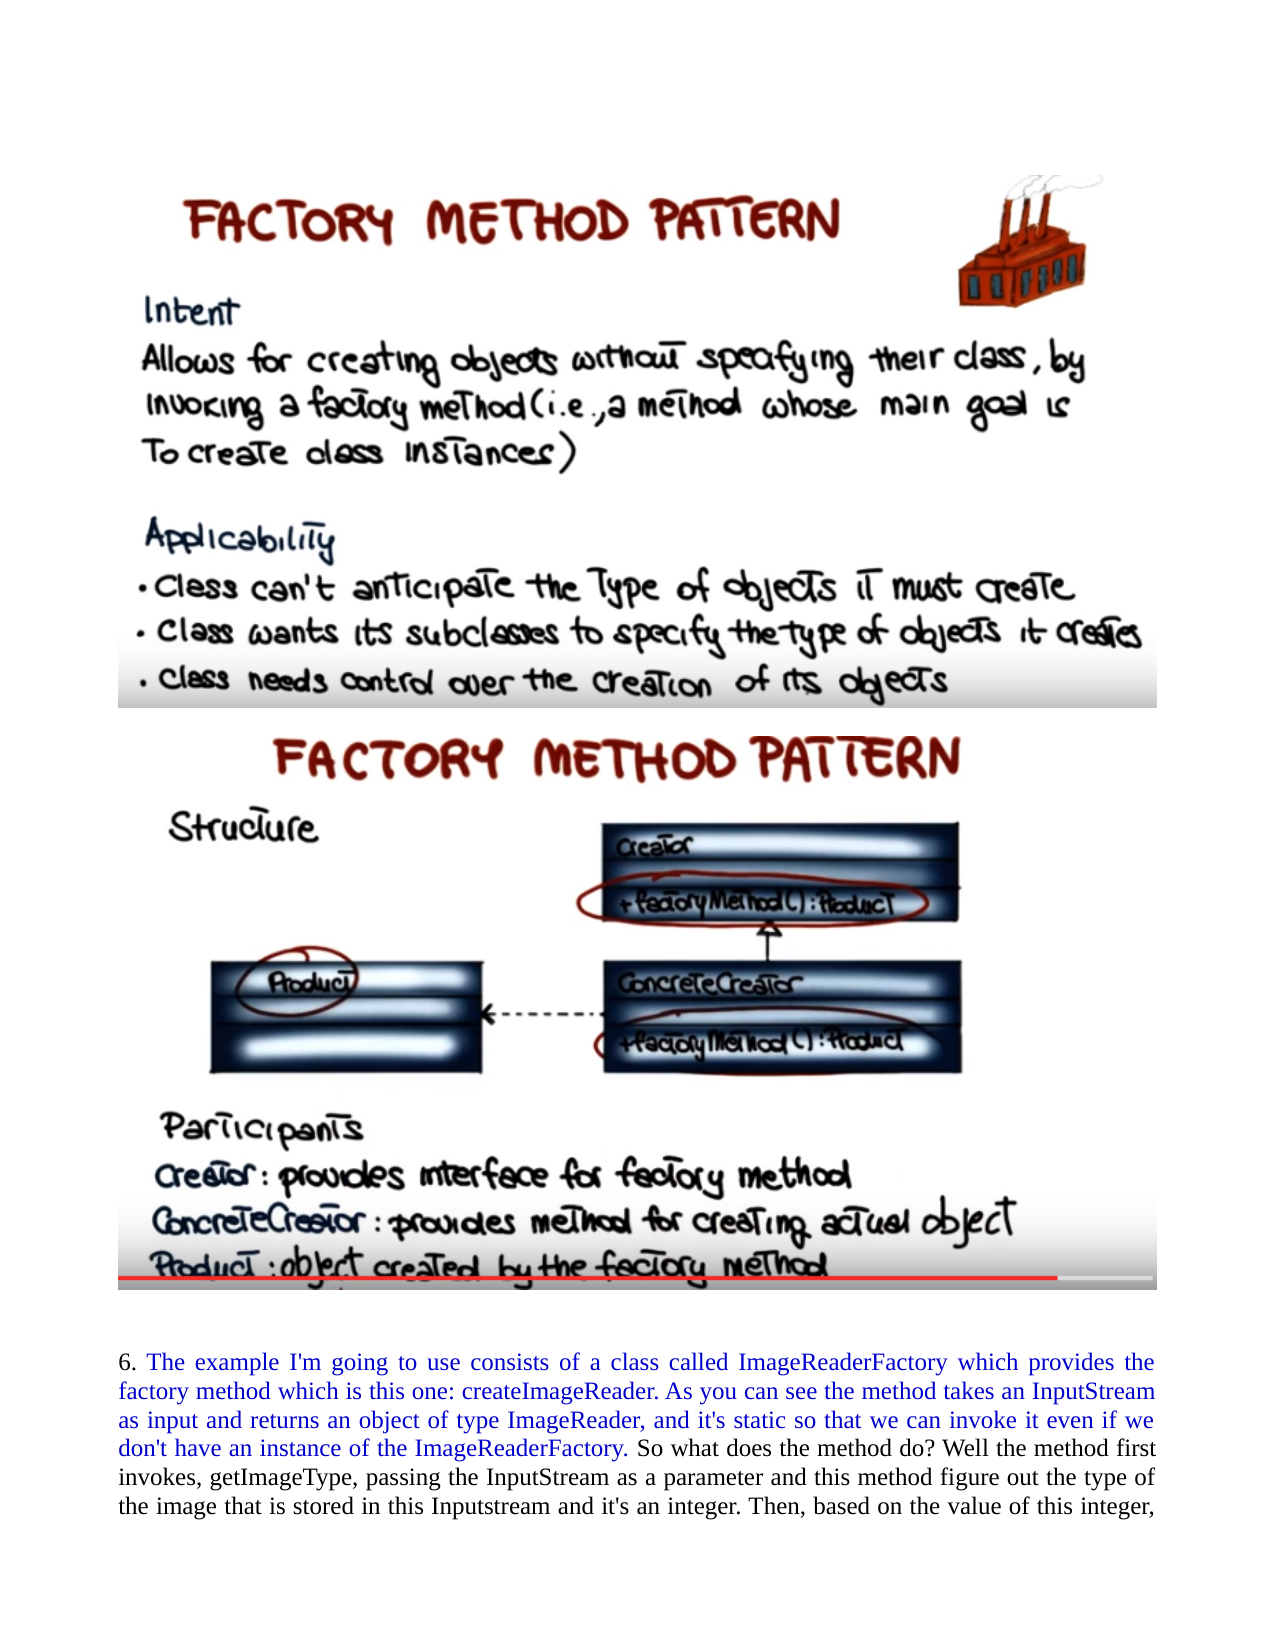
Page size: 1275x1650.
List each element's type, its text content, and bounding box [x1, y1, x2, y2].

text 6. The example I'm going to use consists of a class called ImageReaderFactory which provides the factory method which is this one: createImageReader. As you can see the method takes an InputStream as input and returns an object of type ImageReader, and it's static so that we can invoke it even if we don't have an instance of the ImageReaderFactory. So what does the method do? Well the method first invokes, getImageType, passing the InputStream as a parameter and this method figure out the type of the image that is stored in this Inputstream and it's an integer. Then, based on the value of this integer, [118, 1347, 1157, 1520]
picture [118, 175, 1157, 708]
picture [118, 736, 1157, 1290]
